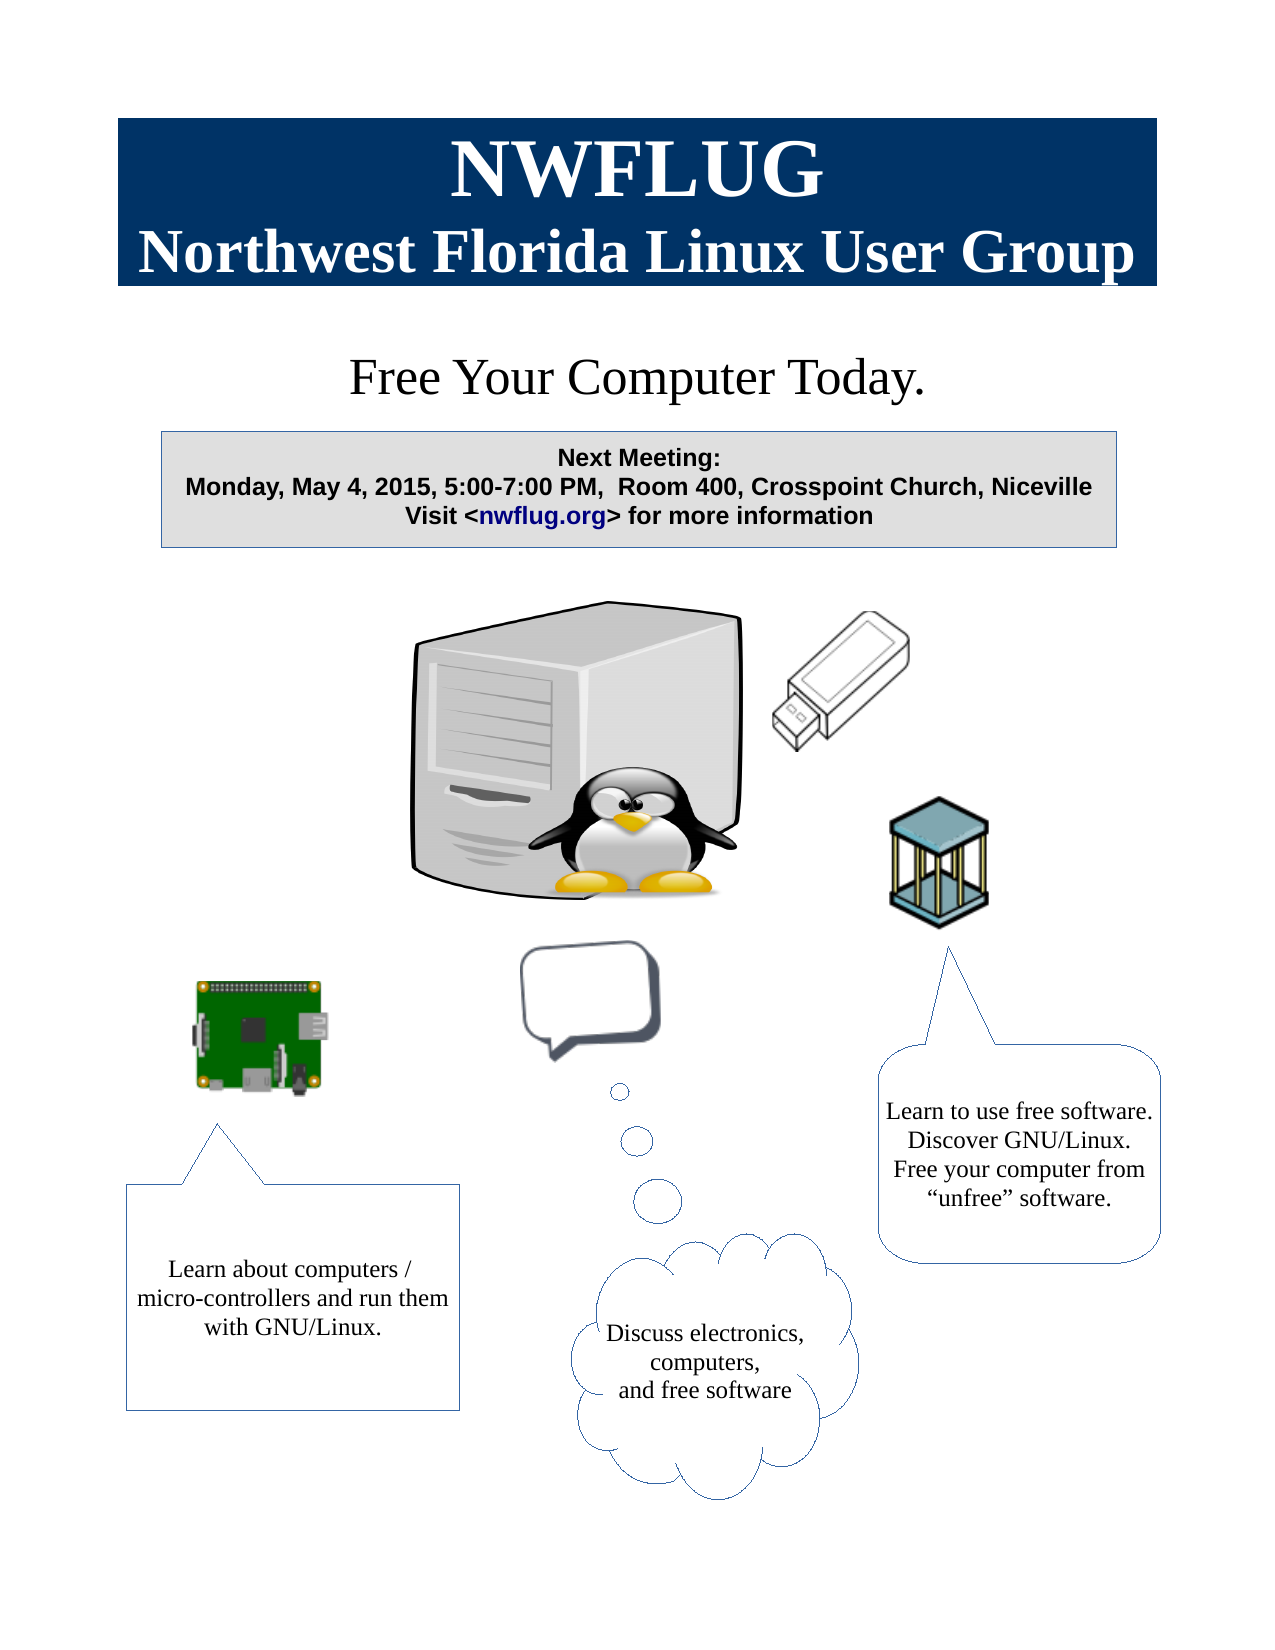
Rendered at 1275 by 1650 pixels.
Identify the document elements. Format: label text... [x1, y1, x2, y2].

picture [191, 981, 329, 1097]
picture [520, 940, 661, 1063]
picture [410, 601, 743, 900]
picture [889, 796, 989, 931]
text Free Your Computer Today. [118, 346, 1157, 406]
picture [772, 611, 910, 752]
text NWFLUG [118, 118, 1157, 214]
text Northwest Florida Linux User Group [118, 214, 1157, 286]
